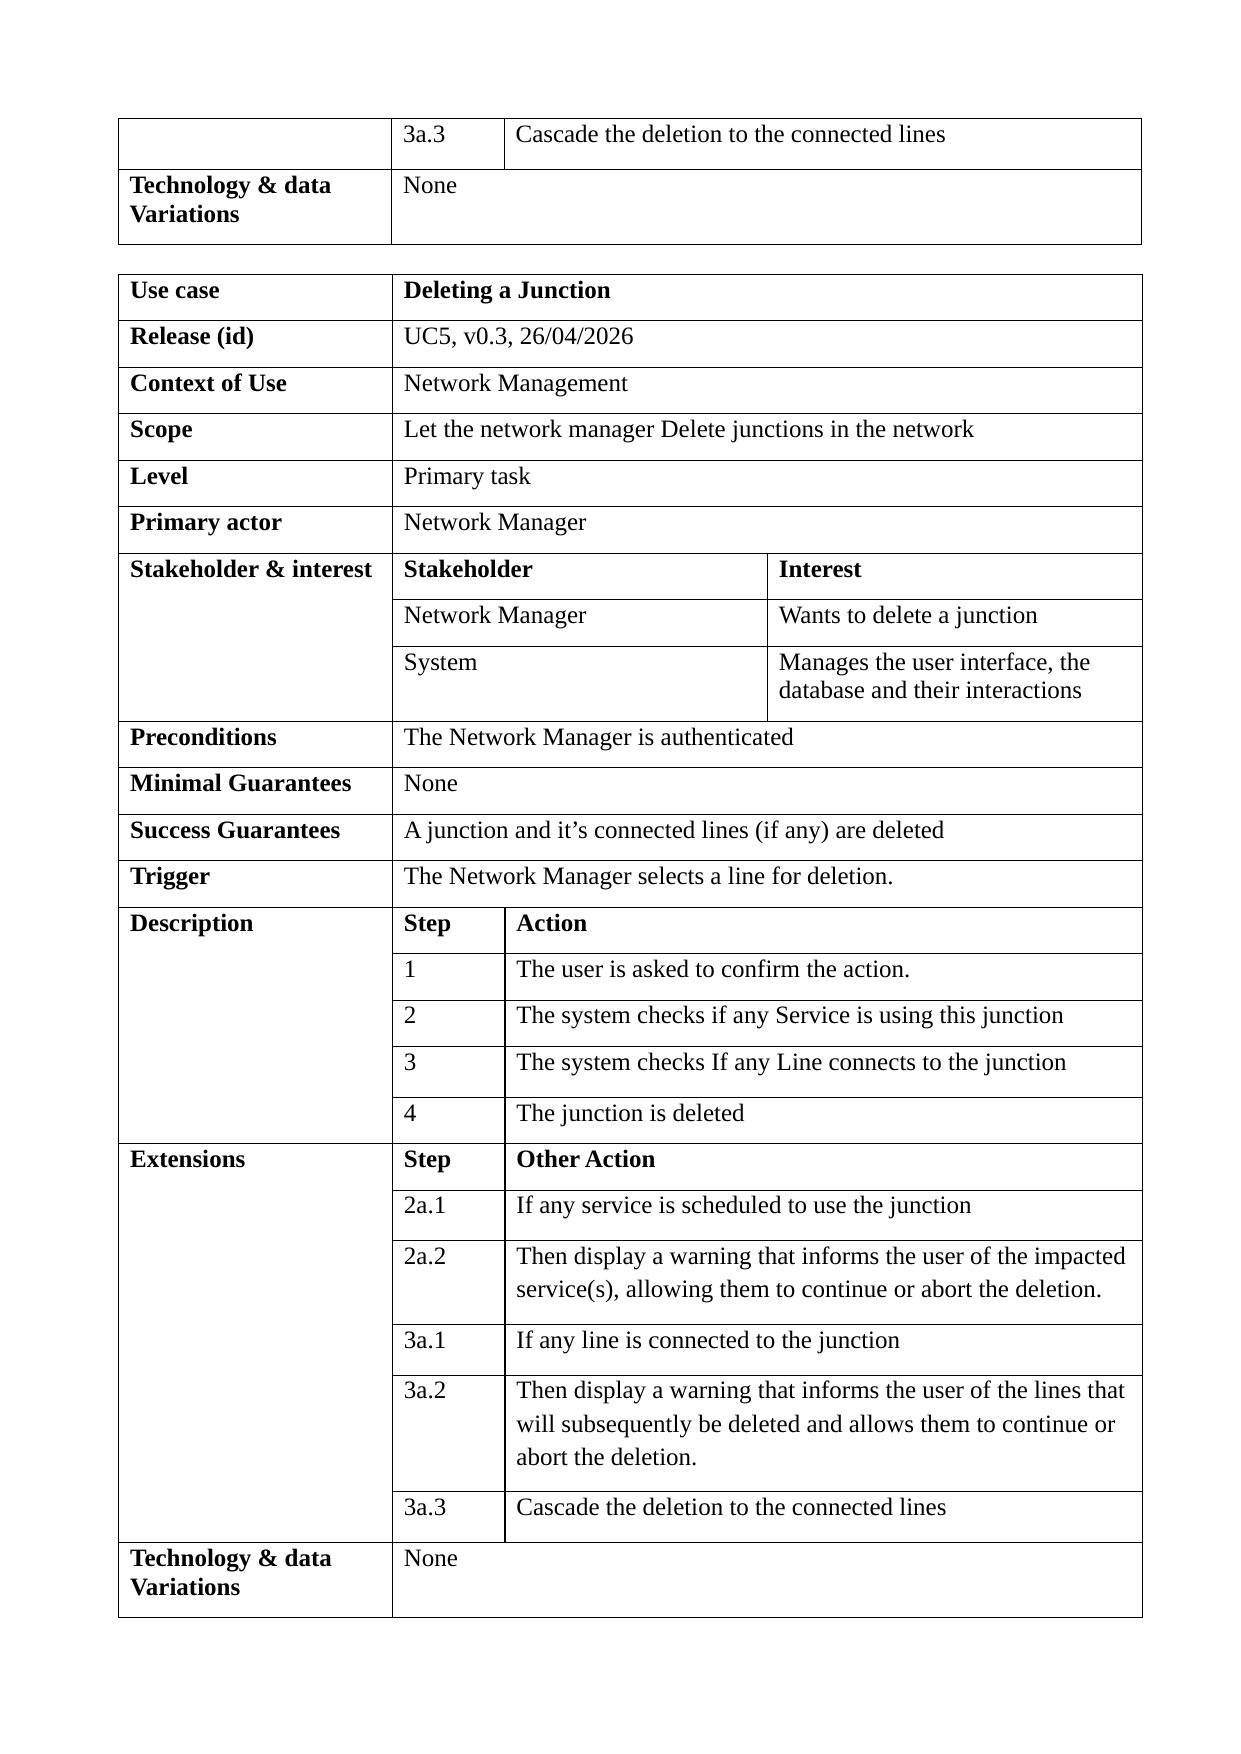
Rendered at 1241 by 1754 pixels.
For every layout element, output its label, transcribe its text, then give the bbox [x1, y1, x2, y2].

table_cell Stakeholder [393, 554, 767, 599]
table_cell 2a.1 [393, 1191, 504, 1240]
table_cell Level [119, 461, 392, 506]
table_cell 2a.2 [393, 1241, 504, 1324]
table_cell Network Manager [393, 600, 767, 646]
table_cell Cascade the deletion to the connected lines [506, 1492, 1142, 1542]
table_cell 3a.2 [393, 1376, 504, 1491]
table_cell 3a.3 [393, 1492, 504, 1542]
table_cell Manages the user interface, the database and their interactions [768, 647, 1142, 721]
table_cell Technology & data Variations [119, 170, 391, 244]
table_cell The junction is deleted [506, 1098, 1142, 1143]
table_cell Step [393, 908, 504, 953]
table_cell The user is asked to confirm the action. [506, 954, 1142, 999]
table_cell Network Management [393, 368, 1142, 413]
table_cell 3 [393, 1047, 504, 1097]
table_cell Then display a warning that informs the user of the lines that will subsequently be deleted and allows them to continue or abort the deletion. [506, 1376, 1142, 1491]
table_cell Minimal Guarantees [119, 768, 392, 814]
table_cell 3a.3 [392, 119, 504, 169]
table_cell 3a.1 [393, 1325, 504, 1374]
table_header Use case [119, 275, 392, 320]
table_cell Then display a warning that informs the user of the impacted service(s), allowing them to continue or abort the deletion. [506, 1241, 1142, 1324]
table_cell Action [506, 908, 1142, 953]
table_cell The system checks If any Line connects to the junction [506, 1047, 1142, 1097]
table_cell The Network Manager selects a line for deletion. [393, 861, 1142, 907]
table_cell 2 [393, 1001, 504, 1046]
table_cell Cascade the deletion to the connected lines [505, 119, 1141, 169]
table_cell Let the network manager Delete junctions in the network [393, 414, 1142, 460]
table_header Deleting a Junction [393, 275, 1142, 320]
table_cell None [393, 1543, 1142, 1617]
table_cell If any line is connected to the junction [506, 1325, 1142, 1374]
table_cell 4 [393, 1098, 504, 1143]
table_cell Success Guarantees [119, 815, 392, 860]
table_cell Release (id) [119, 321, 392, 367]
table_cell A junction and it’s connected lines (if any) are deleted [393, 815, 1142, 860]
table_cell The system checks if any Service is using this junction [506, 1001, 1142, 1046]
table_cell Preconditions [119, 722, 392, 767]
table_cell Stakeholder & interest [119, 554, 392, 721]
table_cell 1 [393, 954, 504, 999]
table_cell Other Action [506, 1144, 1142, 1189]
table_cell Wants to delete a junction [768, 600, 1142, 646]
table_cell Step [393, 1144, 504, 1189]
table_cell Interest [768, 554, 1142, 599]
table_cell None [392, 170, 1141, 244]
table_cell None [393, 768, 1142, 814]
table_cell Extensions [119, 1144, 392, 1542]
table_cell System [393, 647, 767, 721]
table_cell The Network Manager is authenticated [393, 722, 1142, 767]
table_cell Network Manager [393, 507, 1142, 553]
table_cell Trigger [119, 861, 392, 907]
table_cell UC5, v0.3, 26/04/2026 [393, 321, 1142, 367]
table_cell If any service is scheduled to use the junction [506, 1191, 1142, 1240]
table_cell Primary actor [119, 507, 392, 553]
table_cell Description [119, 908, 392, 1143]
table_cell Context of Use [119, 368, 392, 413]
table_cell Primary task [393, 461, 1142, 506]
table_cell Technology & data Variations [119, 1543, 392, 1617]
table_cell Scope [119, 414, 392, 460]
